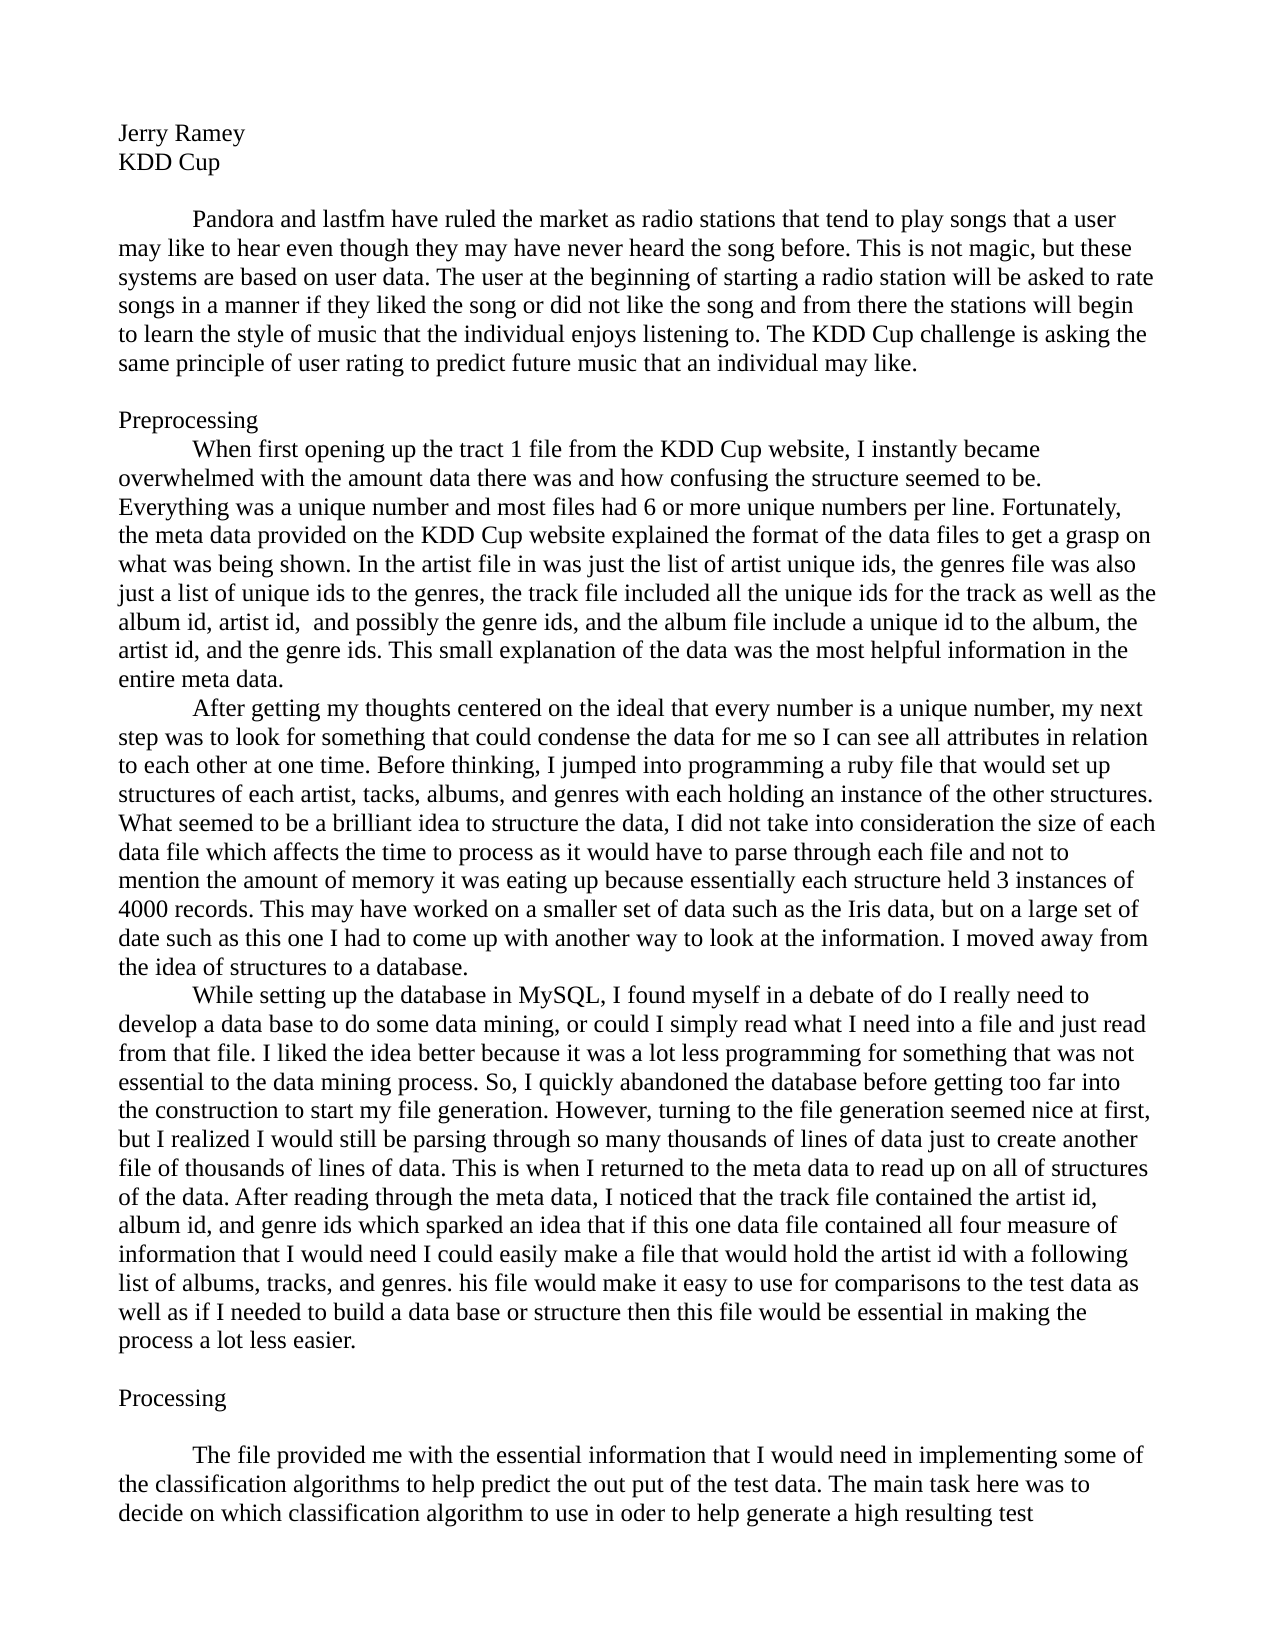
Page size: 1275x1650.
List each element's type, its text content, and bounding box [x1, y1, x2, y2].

text The file provided me with the essential information that I would need in implementing some of the classification algorithms to help predict the out put of the test data. The main task here was to decide on which classification algorithm to use in oder to help generate a high resulting test [118, 1412, 1157, 1527]
text While setting up the database in MySQL, I found myself in a debate of do I really need to develop a data base to do some data mining, or could I simply read what I need into a file and just read from that file. I liked the idea better because it was a lot less programming for something that was not essential to the data mining process. So, I quickly abandoned the database before getting too far into the construction to start my file generation. However, turning to the file generation seemed nice at first, but I realized I would still be parsing through so many thousands of lines of data just to create another file of thousands of lines of data. This is when I returned to the meta data to read up on all of structures of the data. After reading through the meta data, I noticed that the track file contained the artist id, album id, and genre ids which sparked an idea that if this one data file contained all four measure of information that I would need I could easily make a file that would hold the artist id with a following list of albums, tracks, and genres. his file would make it easy to use for comparisons to the test data as well as if I needed to build a data base or structure then this file would be essential in making the process a lot less easier. [118, 981, 1157, 1354]
text After getting my thoughts centered on the ideal that every number is a unique number, my next step was to look for something that could condense the data for me so I can see all attributes in relation to each other at one time. Before thinking, I jumped into programming a ruby file that would set up structures of each artist, tacks, albums, and genres with each holding an instance of the other structures. What seemed to be a brilliant idea to structure the data, I did not take into consideration the size of each data file which affects the time to process as it would have to parse through each file and not to mention the amount of memory it was eating up because essentially each structure held 3 instances of 4000 records. This may have worked on a smaller set of data such as the Iris data, but on a large set of date such as this one I had to come up with another way to look at the information. I moved away from the idea of structures to a database. [118, 693, 1157, 981]
text KDD Cup [118, 147, 1157, 176]
text Jerry Ramey [118, 118, 1157, 147]
text Preprocessing [118, 406, 1157, 434]
text Processing [118, 1383, 1157, 1412]
text When first opening up the tract 1 file from the KDD Cup website, I instantly became overwhelmed with the amount data there was and how confusing the structure seemed to be. Everything was a unique number and most files had 6 or more unique numbers per line. Fortunately, the meta data provided on the KDD Cup website explained the format of the data files to get a grasp on what was being shown. In the artist file in was just the list of artist unique ids, the genres file was also just a list of unique ids to the genres, the track file included all the unique ids for the track as well as the album id, artist id, and possibly the genre ids, and the album file include a unique id to the album, the artist id, and the genre ids. This small explanation of the data was the most helpful information in the entire meta data. [118, 434, 1157, 693]
text Pandora and lastfm have ruled the market as radio stations that tend to play songs that a user may like to hear even though they may have never heard the song before. This is not magic, but these systems are based on user data. The user at the beginning of starting a radio station will be asked to rate songs in a manner if they liked the song or did not like the song and from there the stations will begin to learn the style of music that the individual enjoys listening to. The KDD Cup challenge is asking the same principle of user rating to predict future music that an individual may like. [118, 204, 1157, 377]
